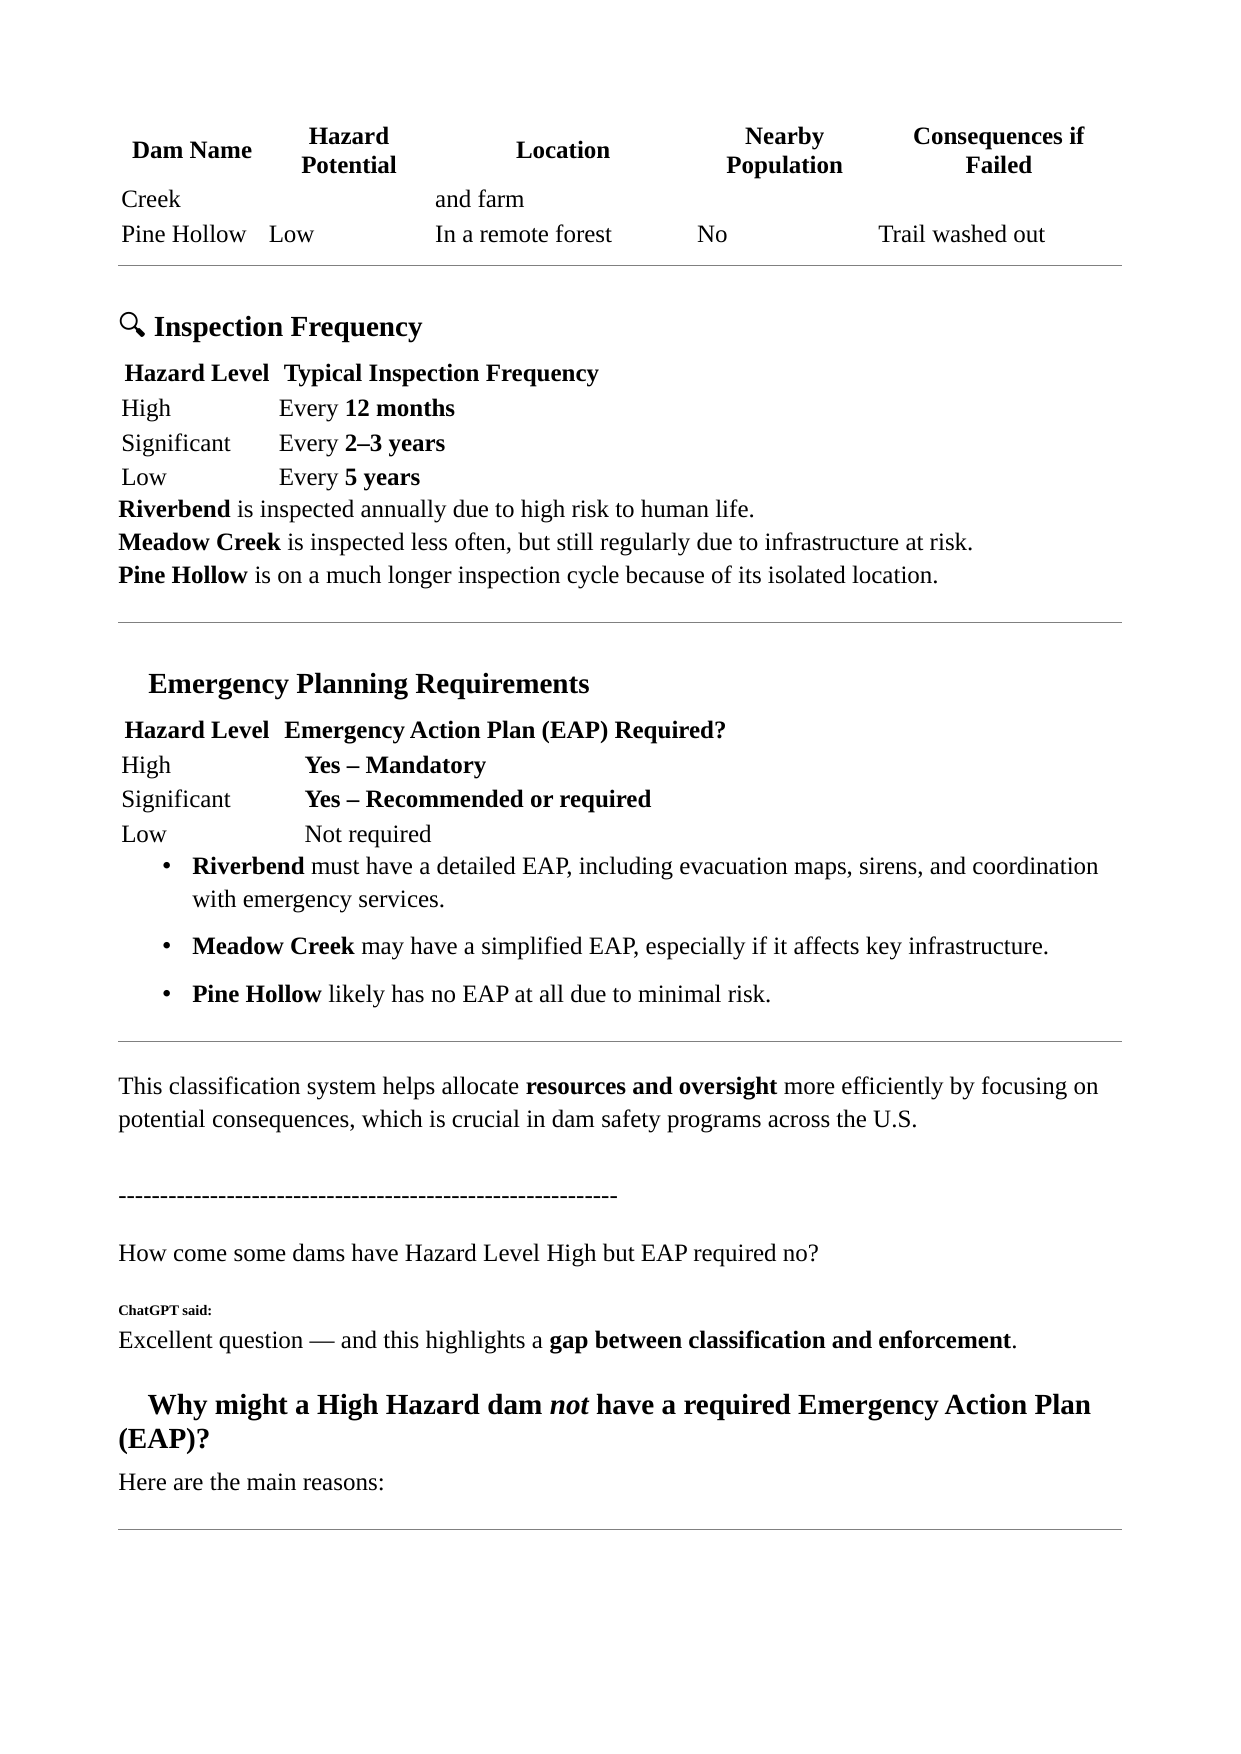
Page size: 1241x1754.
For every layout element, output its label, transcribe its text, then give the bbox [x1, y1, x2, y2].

table_cell Significant [118, 782, 276, 816]
table_cell Every 5 years [276, 459, 607, 494]
table_cell [694, 181, 875, 216]
table_header Typical Inspection Frequency [276, 356, 607, 390]
table_header Hazard Level [118, 356, 276, 390]
list Pine Hollow likely has no EAP at all due to minimal risk. [162, 979, 1122, 1008]
text Excellent question — and this highlights a gap between classification and enforcement. [118, 1325, 1122, 1354]
table_header Consequences if Failed [875, 118, 1122, 181]
text Here are the main reasons: [118, 1467, 1122, 1496]
table_cell Low [266, 216, 432, 251]
table_cell High [118, 747, 276, 782]
table_header Hazard Level [118, 713, 276, 747]
table_cell Every 12 months [276, 390, 607, 425]
table_cell Every 2–3 years [276, 425, 607, 459]
table_header Dam Name [118, 118, 266, 181]
text Riverbend is inspected annually due to high risk to human life. Meadow Creek is inspected less often, but still regularly due to infrastructure at risk. Pine Hollow is on a much longer inspection cycle because of its isolated location. [118, 494, 1122, 589]
table_header Emergency Action Plan (EAP) Required? [276, 713, 735, 747]
subtitle 🧭 Emergency Planning Requirements [118, 666, 1122, 700]
table_cell Low [118, 459, 276, 494]
table_cell ✅ Yes – Mandatory [276, 747, 735, 782]
list Riverbend must have a detailed EAP, including evacuation maps, sirens, and coordination with emergency services. [162, 851, 1122, 912]
table_cell and farm [432, 181, 694, 216]
table_cell No [694, 216, 875, 251]
table_cell Low [118, 816, 276, 851]
table_cell Creek [118, 181, 266, 216]
table_header Hazard Potential [266, 118, 432, 181]
subtitle 🔍 Inspection Frequency [118, 309, 1122, 343]
subtitle 🚨 Why might a High Hazard dam not have a required Emergency Action Plan (EAP)? [118, 1387, 1122, 1454]
table_cell In a remote forest [432, 216, 694, 251]
table_header Location [432, 118, 694, 181]
text How come some dams have Hazard Level High but EAP required no? [118, 1238, 1122, 1266]
table_header Nearby Population [694, 118, 875, 181]
table_cell ✅ Yes – Recommended or required [276, 782, 735, 816]
subtitle ChatGPT said: [118, 1302, 1122, 1319]
table_cell [875, 181, 1122, 216]
text ------------------------------------------------------------ [118, 1180, 1122, 1209]
text This classification system helps allocate resources and oversight more efficiently by focusing on potential consequences, which is crucial in dam safety programs across the U.S. [118, 1071, 1122, 1133]
table_cell [266, 181, 432, 216]
list Meadow Creek may have a simplified EAP, especially if it affects key infrastructure. [162, 931, 1122, 960]
table_cell Pine Hollow [118, 216, 266, 251]
table_cell Significant [118, 425, 276, 459]
table_cell Trail washed out [875, 216, 1122, 251]
table_cell High [118, 390, 276, 425]
table_cell ❌ Not required [276, 816, 735, 851]
